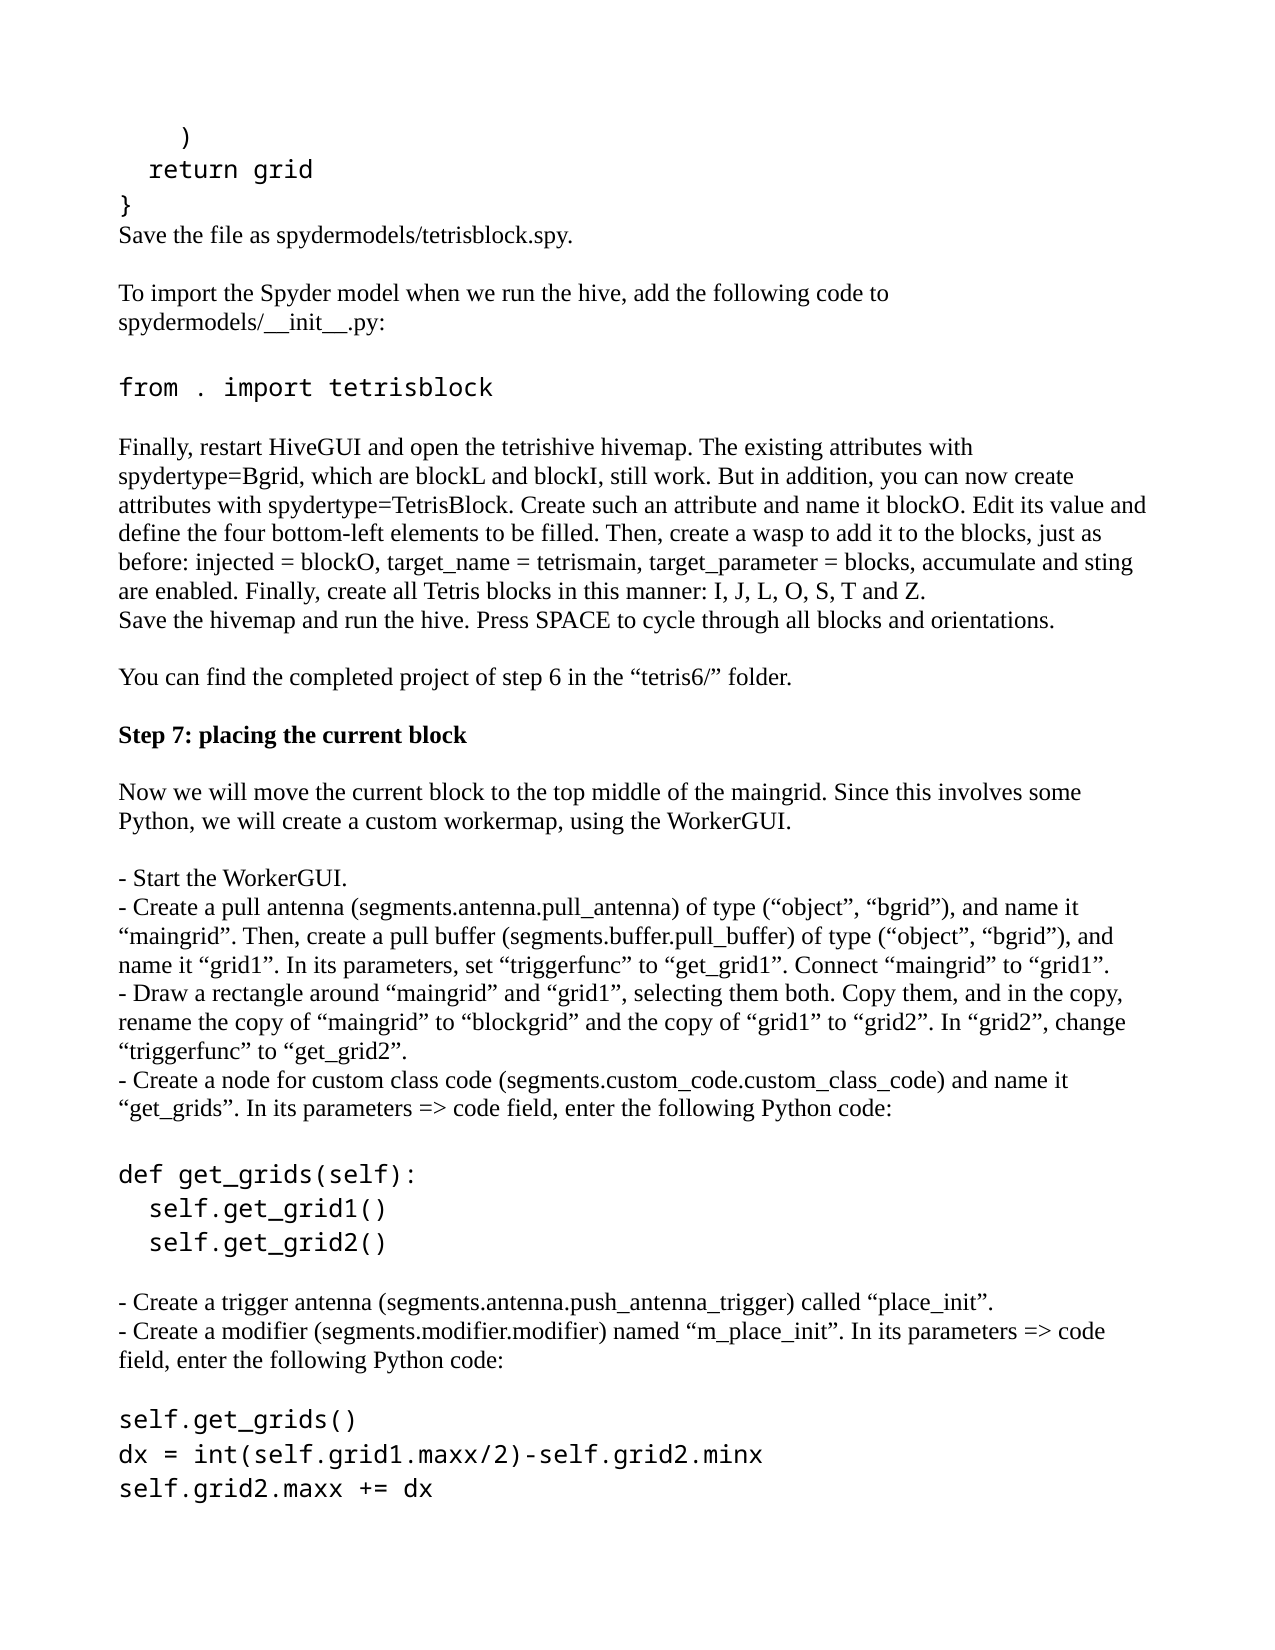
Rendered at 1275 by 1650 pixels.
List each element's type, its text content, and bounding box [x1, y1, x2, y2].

text return grid [118, 152, 1157, 186]
text - Draw a rectangle around “maingrid” and “grid1”, selecting them both. Copy them, and in the copy, rename the copy of “maingrid” to “blockgrid” and the copy of “grid1” to “grid2”. In “grid2”, change “triggerfunc” to “get_grid2”. [118, 978, 1157, 1065]
text Step 7: placing the current block [118, 720, 1157, 748]
text ) [118, 118, 1157, 152]
text } [118, 186, 1157, 220]
text self.get_grid2() [118, 1224, 1157, 1258]
text self.grid2.maxx += dx [118, 1470, 1157, 1504]
text Save the file as spydermodels/tetrisblock.spy. [118, 220, 1157, 249]
text self.get_grid1() [118, 1190, 1157, 1224]
text from . import tetrisblock [118, 369, 1157, 403]
text self.get_grids() [118, 1402, 1157, 1436]
text - Create a pull antenna (segments.antenna.pull_antenna) of type (“object”, “bgrid”), and name it “maingrid”. Then, create a pull buffer (segments.buffer.pull_buffer) of type (“object”, “bgrid”), and name it “grid1”. In its parameters, set “triggerfunc” to “get_grid1”. Connect “maingrid” to “grid1”. [118, 892, 1157, 978]
text To import the Spyder model when we run the hive, add the following code to spydermodels/__init__.py: [118, 278, 1157, 335]
text - Create a modifier (segments.modifier.modifier) named “m_place_init”. In its parameters => code field, enter the following Python code: [118, 1316, 1157, 1373]
text Finally, restart HiveGUI and open the tetrishive hivemap. The existing attributes with spydertype=Bgrid, which are blockL and blockI, still work. But in addition, you can now create attributes with spydertype=TetrisBlock. Create such an attribute and name it blockO. Edit its value and define the four bottom-left elements to be filled. Then, create a wasp to add it to the blocks, just as before: injected = blockO, target_name = tetrismain, target_parameter = blocks, accumulate and sting are enabled. Finally, create all Tetris blocks in this manner: I, J, L, O, S, T and Z. [118, 432, 1157, 605]
text - Start the WorkerGUI. [118, 863, 1157, 892]
text Now we will move the current block to the top middle of the maingrid. Since this involves some Python, we will create a custom workermap, using the WorkerGUI. [118, 777, 1157, 835]
text You can find the completed project of step 6 in the “tetris6/” folder. [118, 662, 1157, 691]
text def get_grids(self): [118, 1156, 1157, 1190]
text - Create a trigger antenna (segments.antenna.push_antenna_trigger) called “place_init”. [118, 1287, 1157, 1316]
text dx = int(self.grid1.maxx/2)-self.grid2.minx [118, 1436, 1157, 1470]
text Save the hivemap and run the hive. Press SPACE to cycle through all blocks and orientations. [118, 605, 1157, 633]
text - Create a node for custom class code (segments.custom_code.custom_class_code) and name it “get_grids”. In its parameters => code field, enter the following Python code: [118, 1065, 1157, 1122]
